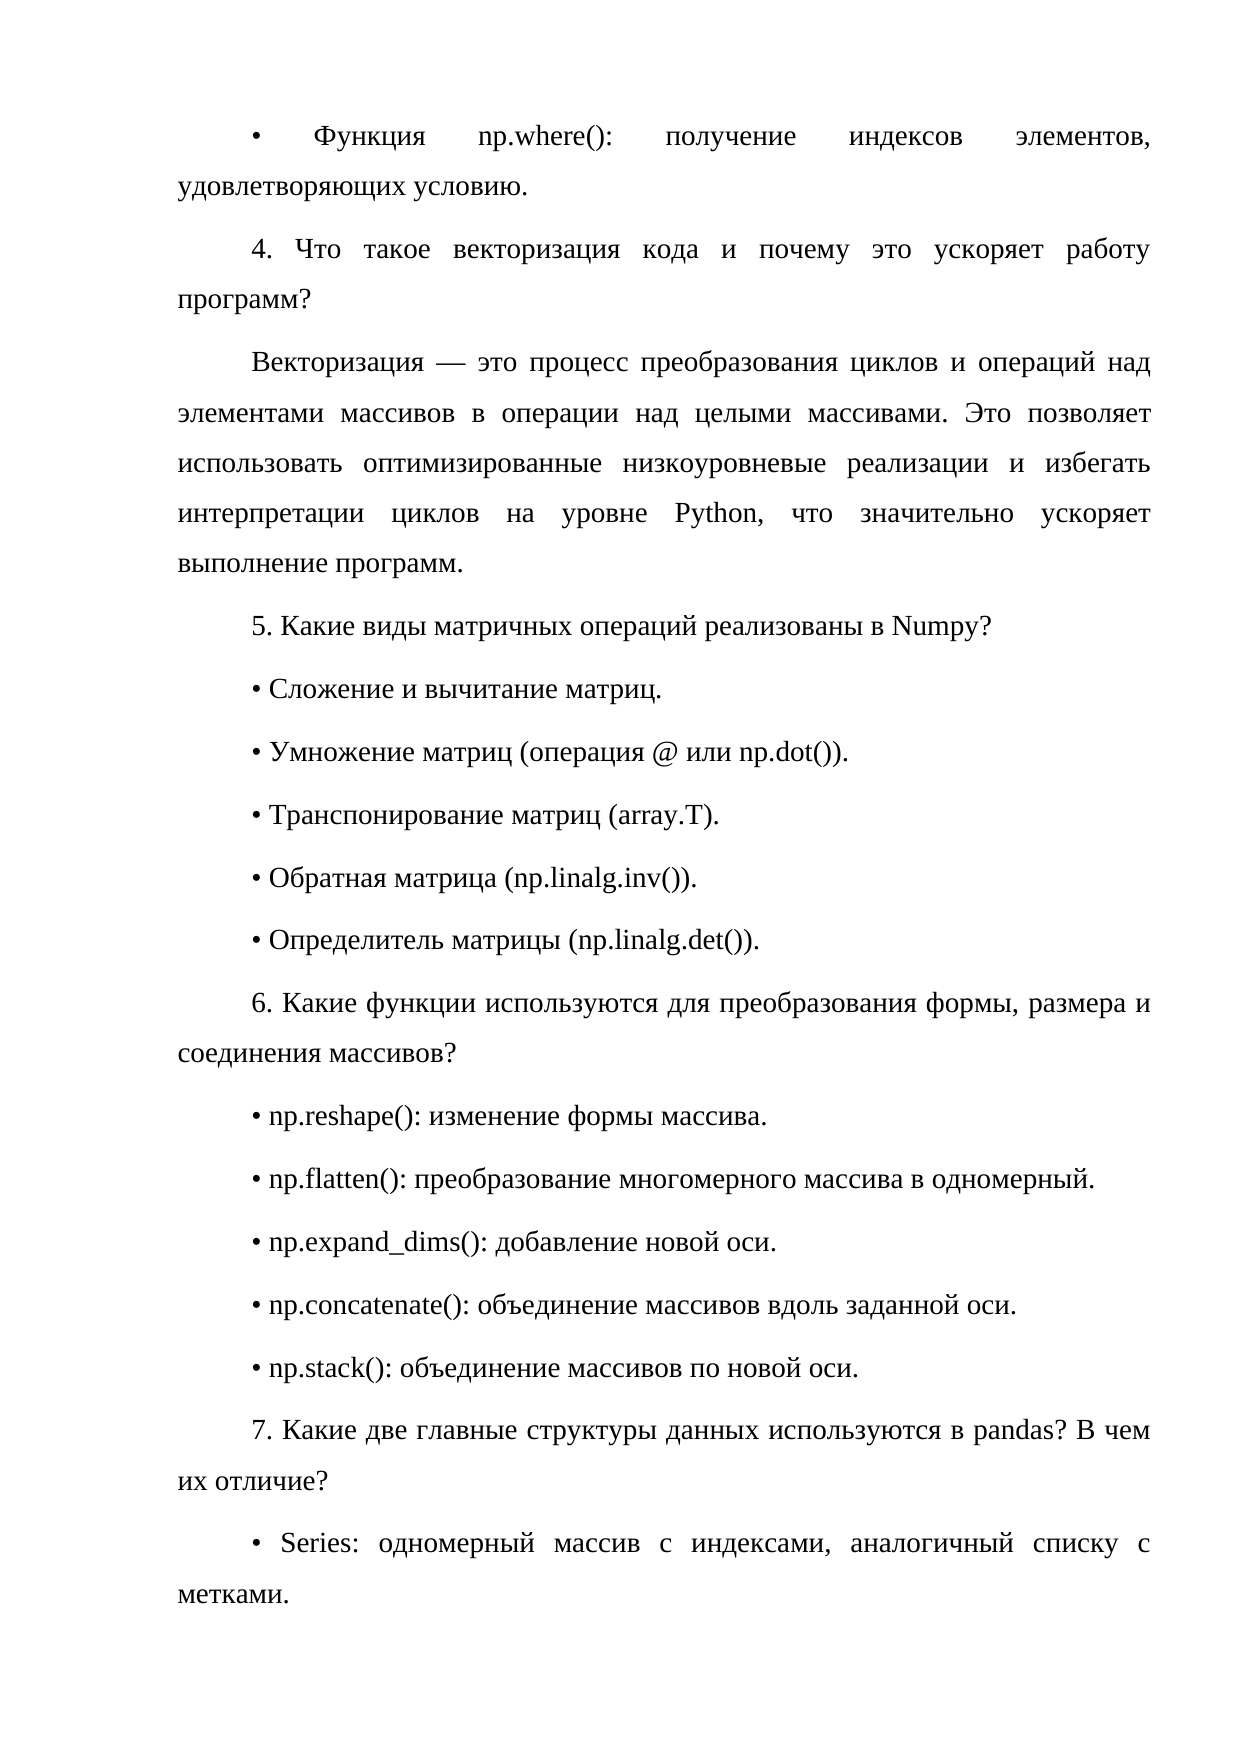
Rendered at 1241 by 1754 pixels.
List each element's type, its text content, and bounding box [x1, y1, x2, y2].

text • Series: одномерный массив с индексами, аналогичный списку с метками. [177, 1526, 1152, 1609]
text • np.expand_dims(): добавление новой оси. [177, 1224, 1152, 1258]
text 7. Какие две главные структуры данных используются в pandas? В чем их отличие? [177, 1412, 1152, 1496]
text • Обратная матрица (np.linalg.inv()). [177, 860, 1152, 893]
text • np.reshape(): изменение формы массива. [177, 1098, 1152, 1132]
text • np.stack(): объединение массивов по новой оси. [177, 1350, 1152, 1383]
text 6. Какие функции используются для преобразования формы, размера и соединения массивов? [177, 985, 1152, 1069]
text 4. Что такое векторизация кода и почему это ускоряет работу программ? [177, 231, 1152, 315]
text • Определитель матрицы (np.linalg.det()). [177, 922, 1152, 956]
text • Сложение и вычитание матриц. [177, 671, 1152, 705]
text • Умножение матриц (операция @ или np.dot()). [177, 734, 1152, 768]
text Векторизация — это процесс преобразования циклов и операций над элементами массивов в операции над целыми массивами. Это позволяет использовать оптимизированные низкоуровневые реализации и избегать интерпретации циклов на уровне Python, что значительно ускоряет выполнение программ. [177, 344, 1152, 579]
text • Транспонирование матриц (array.T). [177, 797, 1152, 830]
text • Функция np.where(): получение индексов элементов, удовлетворяющих условию. [177, 118, 1152, 202]
text • np.concatenate(): объединение массивов вдоль заданной оси. [177, 1287, 1152, 1320]
text 5. Какие виды матричных операций реализованы в Numpy? [177, 608, 1152, 642]
text • np.flatten(): преобразование многомерного массива в одномерный. [177, 1161, 1152, 1195]
